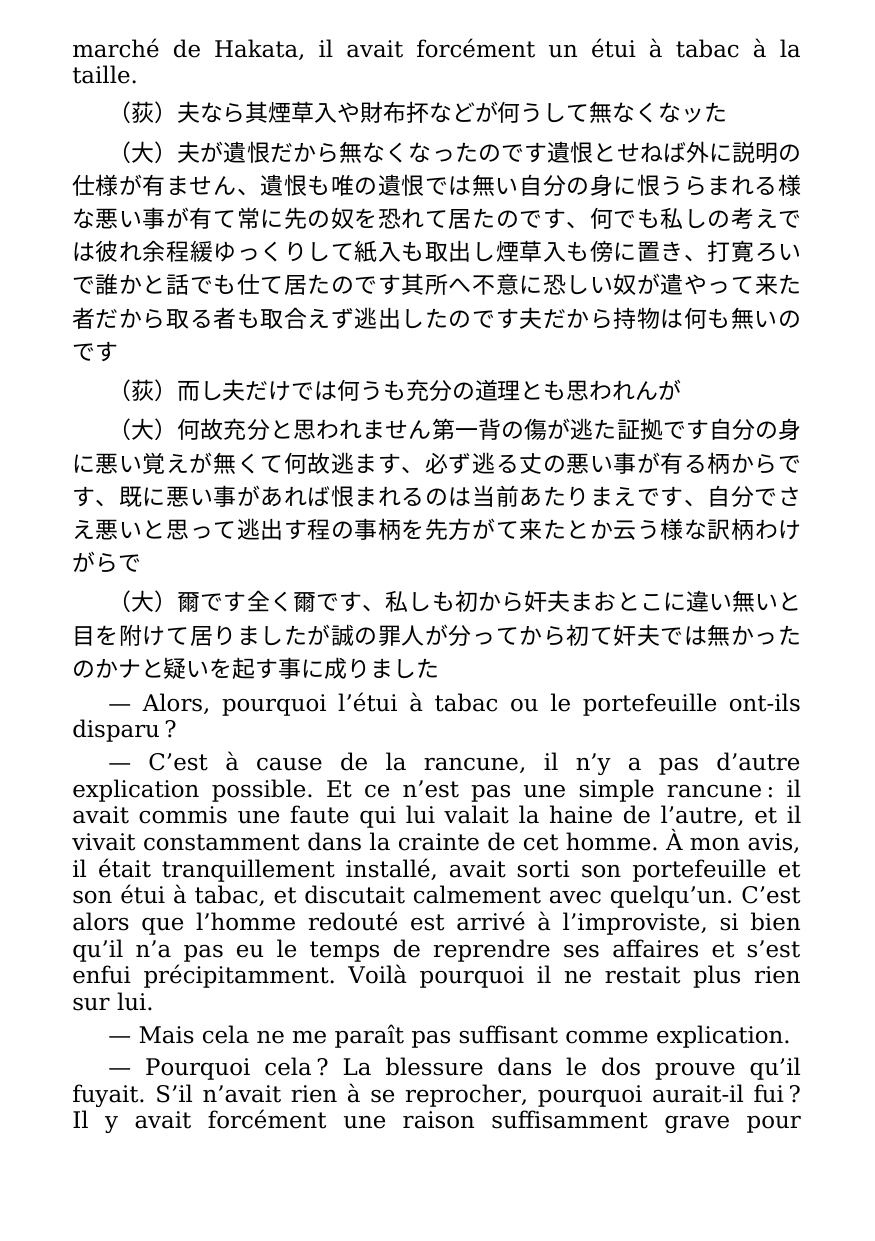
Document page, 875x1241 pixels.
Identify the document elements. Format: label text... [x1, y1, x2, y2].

text （大）夫が遺恨だから無なくなったのです遺恨とせねば外に説明の仕様が有ません、遺恨も唯の遺恨では無い自分の身に恨うらまれる様な悪い事が有て常に先の奴を恐れて居たのです、何でも私しの考えでは彼れ余程緩ゆっくりして紙入も取出し煙草入も傍に置き、打寛ろいで誰かと話でも仕て居たのです其所へ不意に恐しい奴が遣やって来た者だから取る者も取合えず逃出したのです夫だから持物は何も無いのです [72, 134, 802, 367]
text （荻）而し夫だけでは何うも充分の道理とも思われんが [72, 373, 802, 406]
text marché de Hakata, il avait forcément un étui à tabac à la taille. [72, 36, 802, 89]
text — Pourquoi cela ? La blessure dans le dos prouve qu’il fuyait. S’il n’avait rien à se reprocher, pourquoi aurait-il fui ? Il y avait forcément une raison suffisamment grave pour [72, 1054, 802, 1134]
text （荻）夫なら其煙草入や財布抔などが何うして無なくなッた [72, 95, 802, 128]
text — Alors, pourquoi l’étui à tabac ou le portefeuille ont-ils disparu ? [72, 690, 802, 743]
text （大）爾です全く爾です、私しも初から奸夫まおとこに違い無いと目を附けて居りましたが誠の罪人が分ってから初て奸夫では無かったのかナと疑いを起す事に成りました [72, 584, 802, 684]
text （大）何故充分と思われません第一背の傷が逃た証拠です自分の身に悪い覚えが無くて何故逃ます、必ず逃る丈の悪い事が有る柄からです、既に悪い事があれば恨まれるのは当前あたりまえです、自分でさえ悪いと思って逃出す程の事柄を先方がて来たとか云う様な訳柄わけがらで [72, 412, 802, 578]
text — C’est à cause de la rancune, il n’y a pas d’autre explication possible. Et ce n’est pas une simple rancune : il avait commis une faute qui lui valait la haine de l’autre, et il vivait constamment dans la crainte de cet homme. À mon avis, il était tranquillement installé, avait sorti son portefeuille et son étui à tabac, et discutait calmement avec quelqu’un. C’est alors que l’homme redouté est arrivé à l’improviste, si bien qu’il n’a pas eu le temps de reprendre ses affaires et s’est enfui précipitamment. Voilà pourquoi il ne restait plus rien sur lui. [72, 749, 802, 1016]
text — Mais cela ne me paraît pas suffisant comme explication. [72, 1022, 802, 1048]
